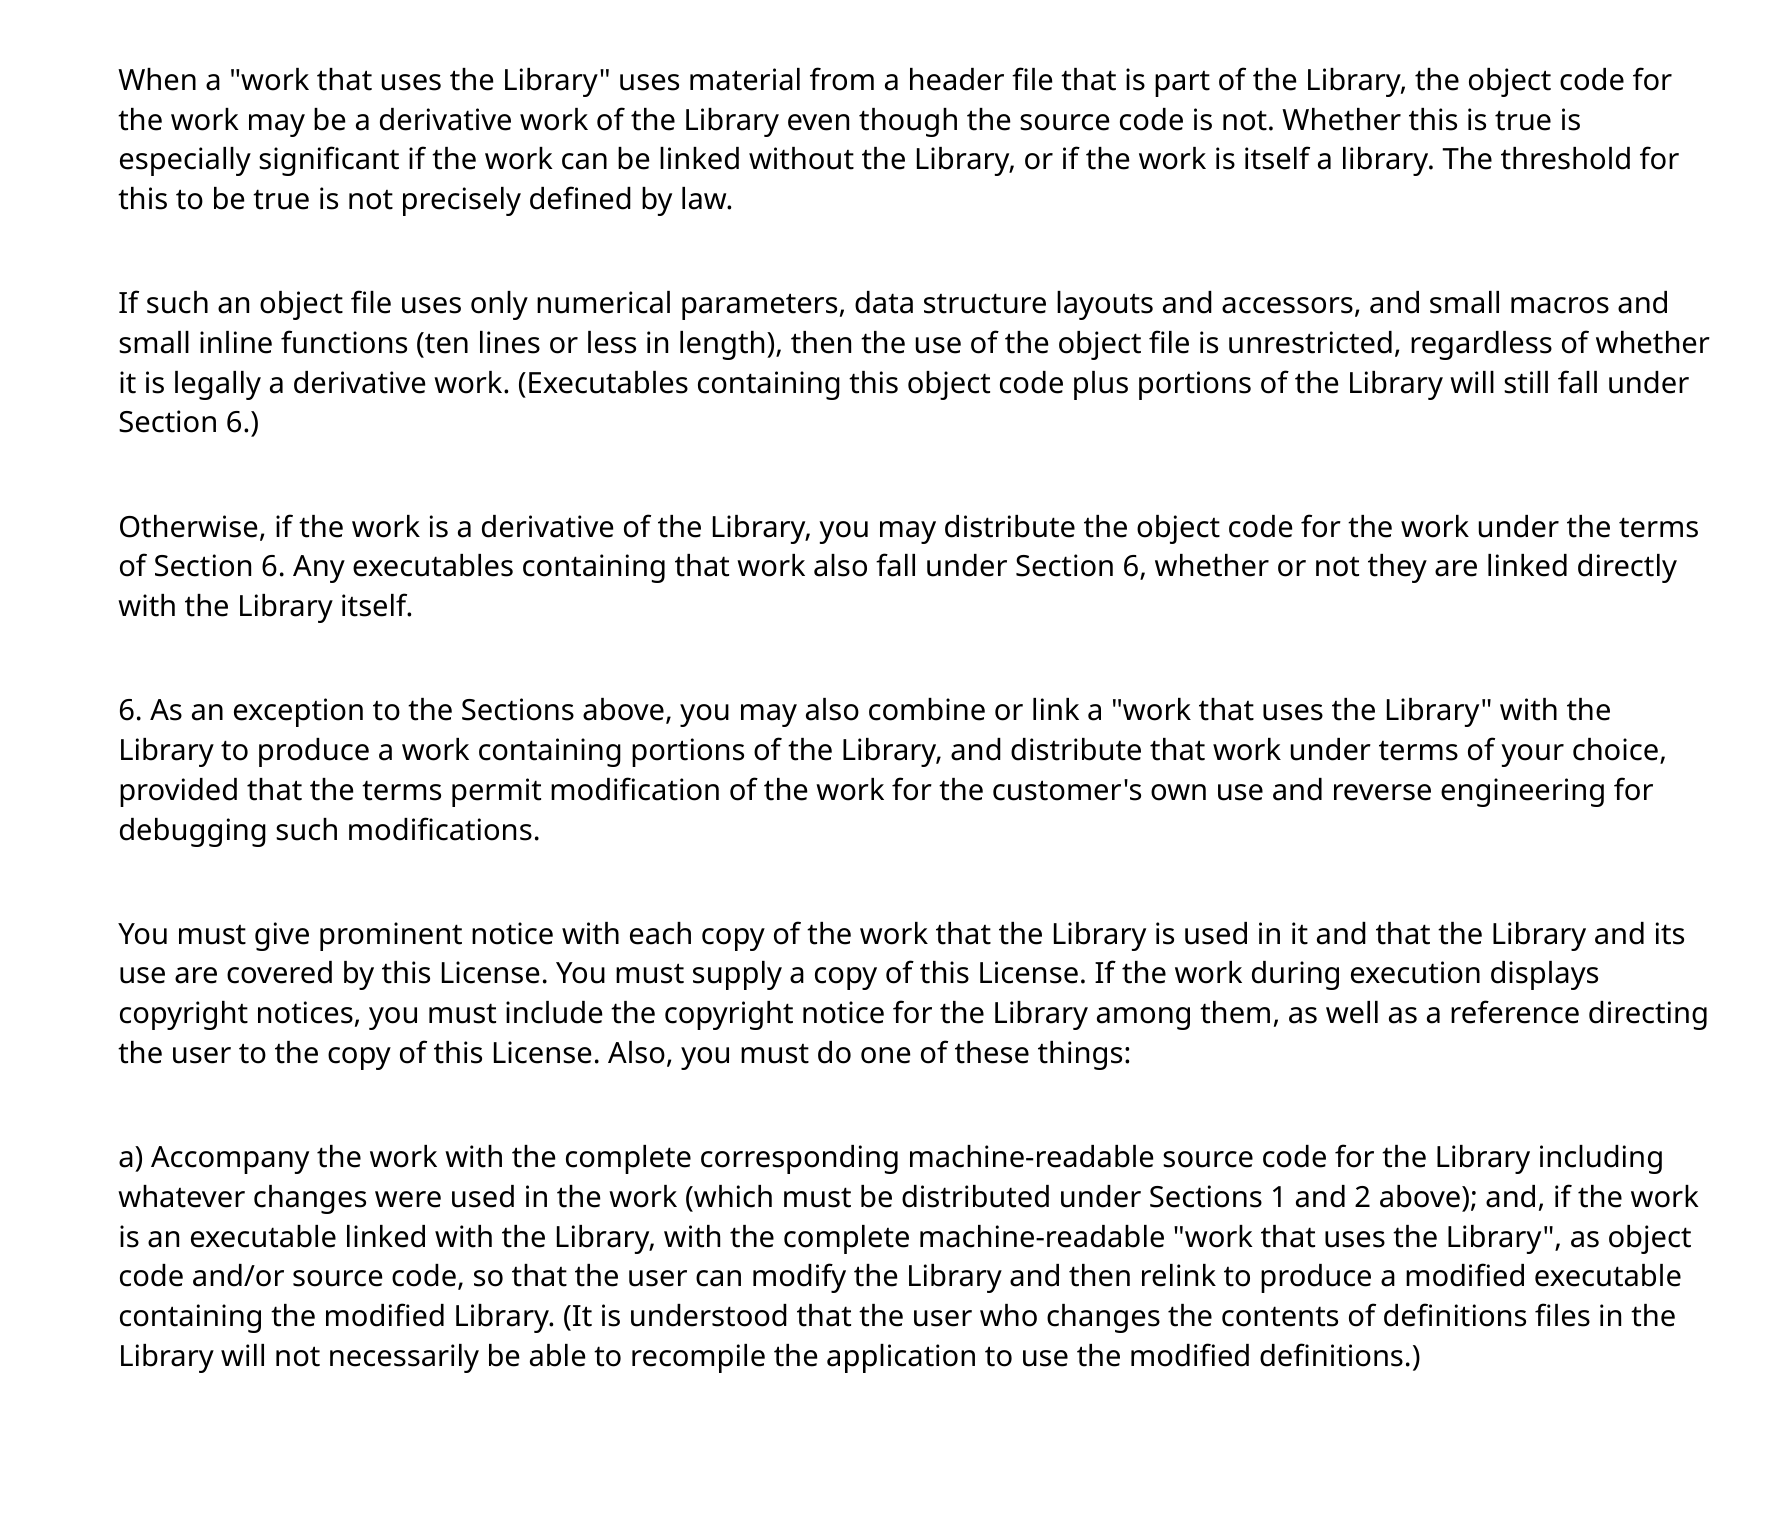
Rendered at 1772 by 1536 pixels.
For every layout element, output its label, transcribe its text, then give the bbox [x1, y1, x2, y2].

text You must give prominent notice with each copy of the work that the Library is used in it and that the Library and its use are covered by this License. You must supply a copy of this License. If the work during execution displays copyright notices, you must include the copyright notice for the Library among them, as well as a reference directing the user to the copy of this License. Also, you must do one of these things: [118, 913, 1713, 1072]
text If such an object file uses only numerical parameters, data structure layouts and accessors, and small macros and small inline functions (ten lines or less in length), then the use of the object file is unrestricted, regardless of whether it is legally a derivative work. (Executables containing this object code plus portions of the Library will still fall under Section 6.) [118, 282, 1713, 441]
text 6. As an exception to the Sections above, you may also combine or link a "work that uses the Library" with the Library to produce a work containing portions of the Library, and distribute that work under terms of your choice, provided that the terms permit modification of the work for the customer's own use and reverse engineering for debugging such modifications. [118, 690, 1713, 848]
text When a "work that uses the Library" uses material from a header file that is part of the Library, the object code for the work may be a derivative work of the Library even though the source code is not. Whether this is true is especially significant if the work can be linked without the Library, or if the work is itself a library. The threshold for this to be true is not precisely defined by law. [118, 59, 1713, 218]
text a) Accompany the work with the complete corresponding machine-readable source code for the Library including whatever changes were used in the work (which must be distributed under Sections 1 and 2 above); and, if the work is an executable linked with the Library, with the complete machine-readable "work that uses the Library", as object code and/or source code, so that the user can modify the Library and then relink to produce a modified executable containing the modified Library. (It is understood that the user who changes the contents of definitions files in the Library will not necessarily be able to recompile the application to use the modified definitions.) [118, 1137, 1713, 1375]
text Otherwise, if the work is a derivative of the Library, you may distribute the object code for the work under the terms of Section 6. Any executables containing that work also fall under Section 6, whether or not they are linked directly with the Library itself. [118, 506, 1713, 625]
